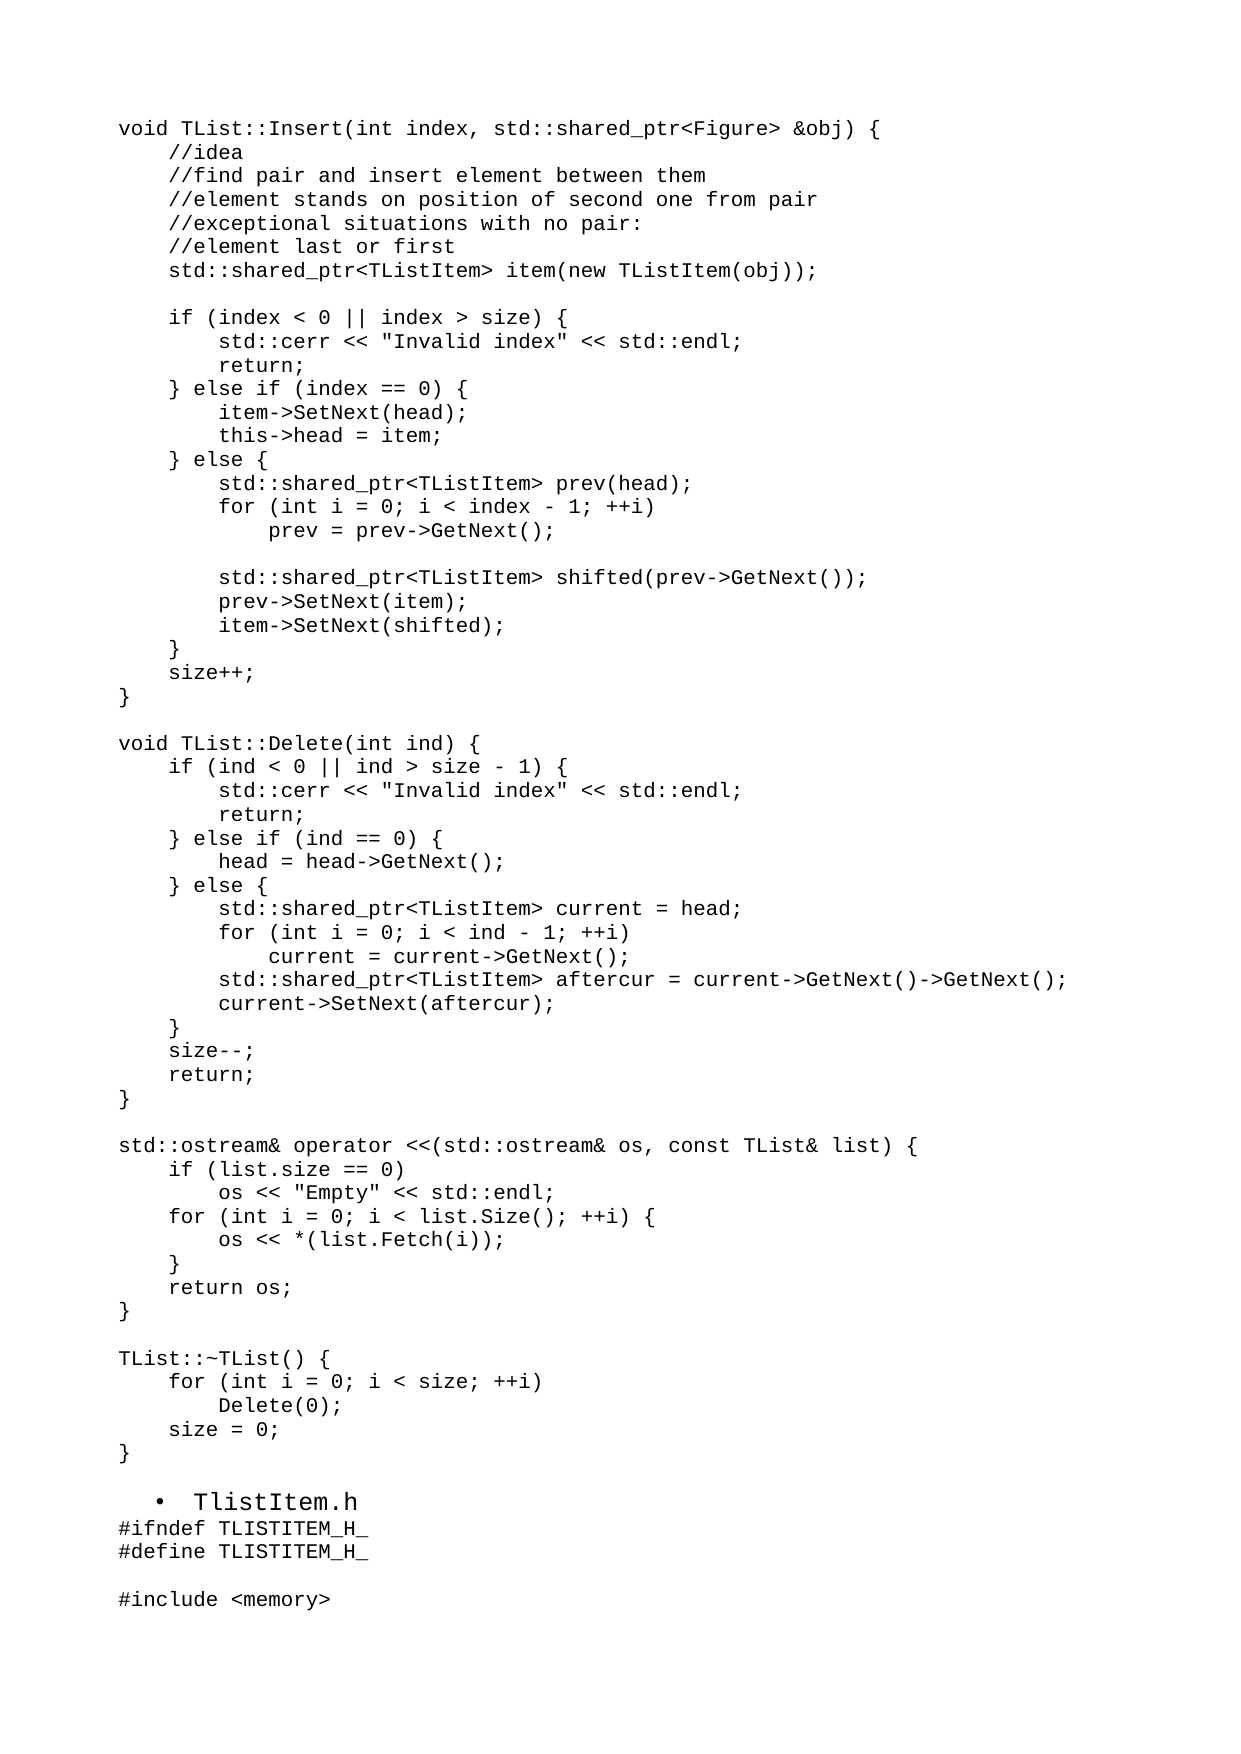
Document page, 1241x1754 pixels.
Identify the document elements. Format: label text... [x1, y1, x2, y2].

text prev->SetNext(item); [118, 591, 1122, 615]
text } [118, 1442, 1122, 1466]
text this->head = item; [118, 426, 1122, 449]
text } [118, 1017, 1122, 1040]
text #include <memory> [118, 1589, 1122, 1612]
text } [118, 686, 1122, 709]
text void TList::Insert(int index, std::shared_ptr<Figure> &obj) { [118, 118, 1122, 142]
text for (int i = 0; i < list.Size(); ++i) { [118, 1206, 1122, 1229]
text std::shared_ptr<TListItem> item(new TListItem(obj)); [118, 260, 1122, 284]
text } [118, 1300, 1122, 1324]
text return os; [118, 1277, 1122, 1300]
text std::cerr << "Invalid index" << std::endl; [118, 331, 1122, 354]
text //idea [118, 142, 1122, 165]
text head = head->GetNext(); [118, 851, 1122, 875]
text return; [118, 804, 1122, 827]
text #ifndef TLISTITEM_H_ [118, 1518, 1122, 1542]
text TList::~TList() { [118, 1348, 1122, 1371]
text std::shared_ptr<TListItem> shifted(prev->GetNext()); [118, 567, 1122, 591]
text } else if (ind == 0) { [118, 827, 1122, 851]
text } [118, 638, 1122, 662]
text size = 0; [118, 1419, 1122, 1442]
text prev = prev->GetNext(); [118, 520, 1122, 544]
text } else { [118, 449, 1122, 473]
text //element stands on position of second one from pair [118, 189, 1122, 213]
text std::shared_ptr<TListItem> current = head; [118, 898, 1122, 922]
text } else if (index == 0) { [118, 378, 1122, 402]
text //exceptional situations with no pair: [118, 213, 1122, 236]
text } else { [118, 875, 1122, 898]
text //find pair and insert element between them [118, 165, 1122, 189]
text item->SetNext(head); [118, 402, 1122, 426]
text std::shared_ptr<TListItem> aftercur = current->GetNext()->GetNext(); [118, 969, 1122, 993]
text item->SetNext(shifted); [118, 615, 1122, 638]
list TlistItem.h [156, 1489, 1122, 1518]
text Delete(0); [118, 1395, 1122, 1419]
text for (int i = 0; i < size; ++i) [118, 1371, 1122, 1395]
text return; [118, 1064, 1122, 1088]
text void TList::Delete(int ind) { [118, 733, 1122, 757]
text os << *(list.Fetch(i)); [118, 1229, 1122, 1253]
text std::cerr << "Invalid index" << std::endl; [118, 780, 1122, 804]
text } [118, 1088, 1122, 1111]
text size++; [118, 662, 1122, 686]
text for (int i = 0; i < ind - 1; ++i) [118, 922, 1122, 946]
text if (ind < 0 || ind > size - 1) { [118, 757, 1122, 780]
text current->SetNext(aftercur); [118, 993, 1122, 1017]
text for (int i = 0; i < index - 1; ++i) [118, 496, 1122, 520]
text if (index < 0 || index > size) { [118, 307, 1122, 331]
text } [118, 1253, 1122, 1277]
text size--; [118, 1040, 1122, 1064]
text os << "Empty" << std::endl; [118, 1182, 1122, 1206]
text #define TLISTITEM_H_ [118, 1542, 1122, 1565]
text if (list.size == 0) [118, 1158, 1122, 1182]
text std::ostream& operator <<(std::ostream& os, const TList& list) { [118, 1135, 1122, 1158]
text return; [118, 354, 1122, 378]
text current = current->GetNext(); [118, 946, 1122, 969]
text std::shared_ptr<TListItem> prev(head); [118, 473, 1122, 496]
text //element last or first [118, 236, 1122, 260]
